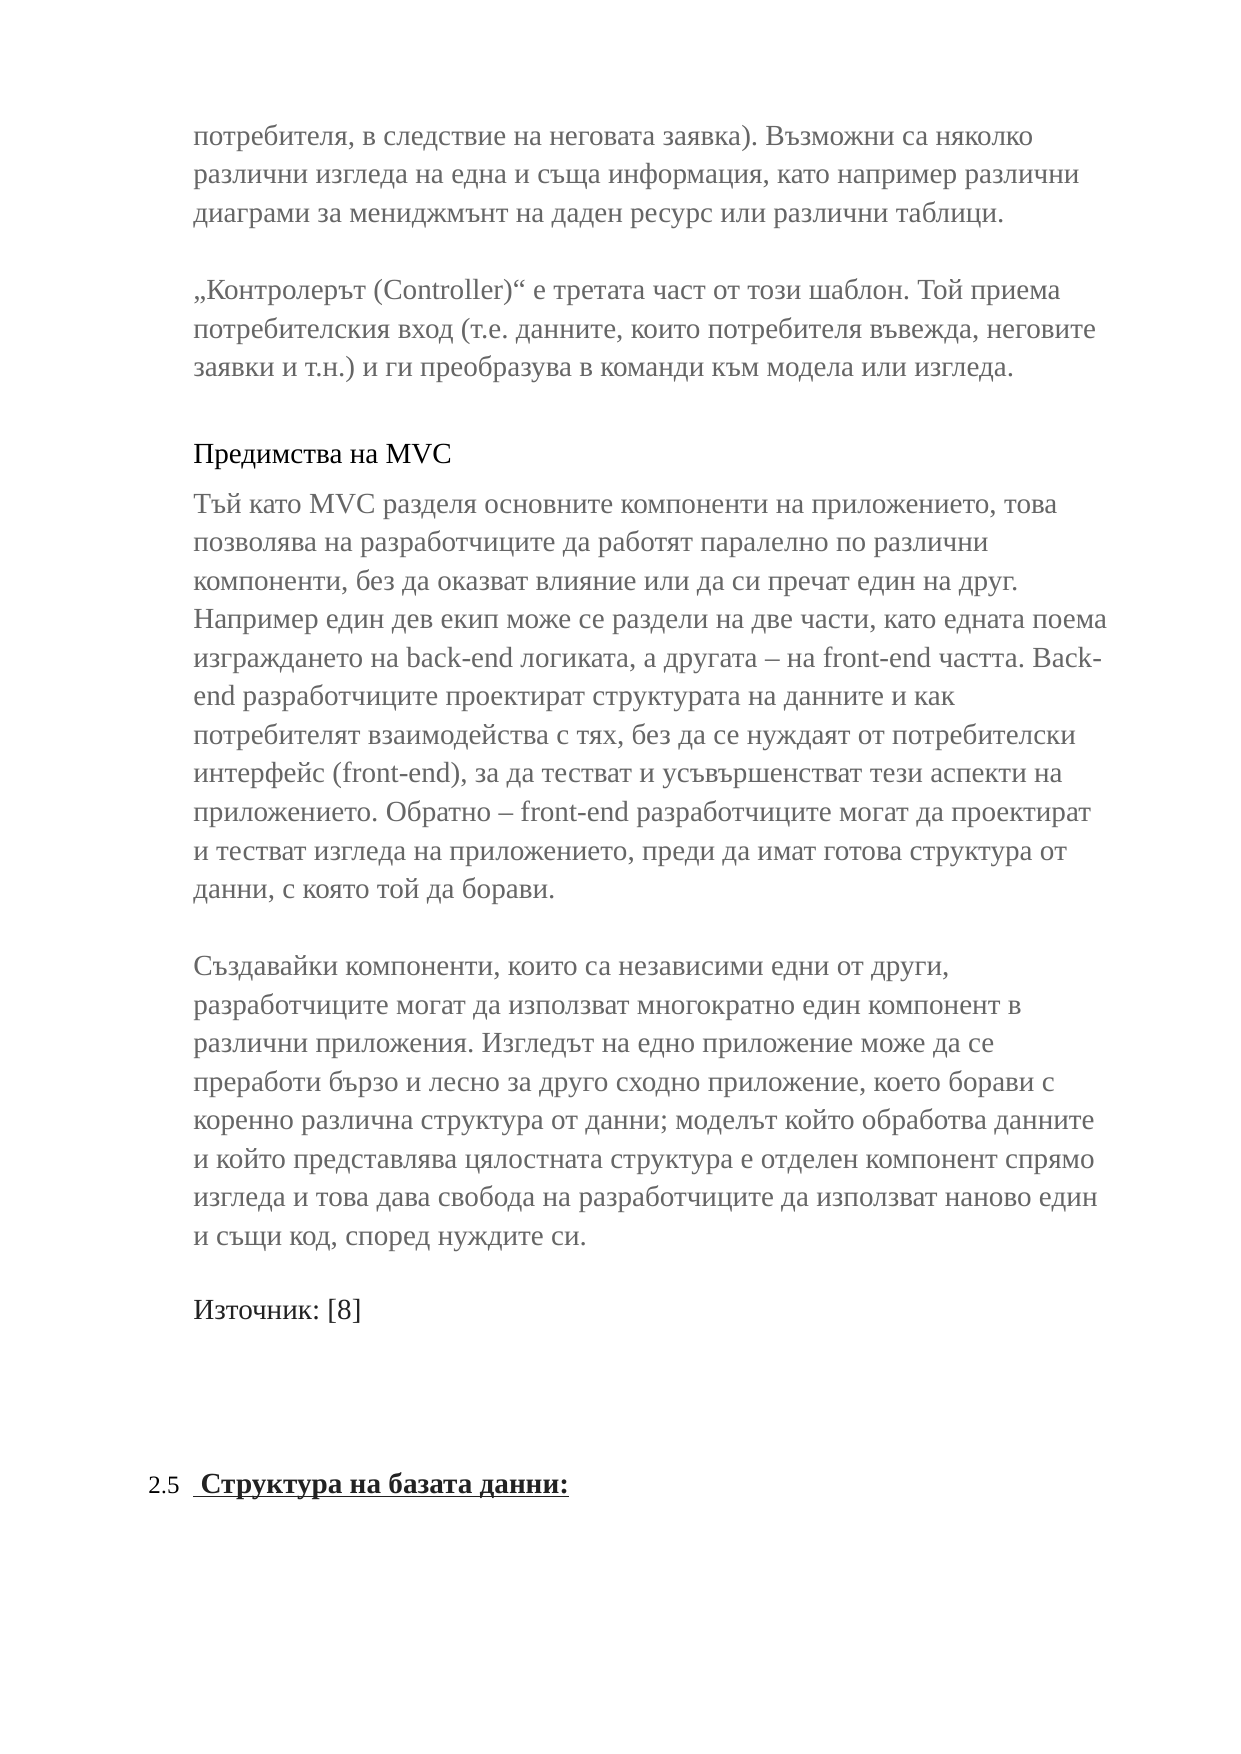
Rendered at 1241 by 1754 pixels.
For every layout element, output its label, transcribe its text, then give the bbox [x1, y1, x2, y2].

list Структура на базата данни: [148, 1467, 1112, 1500]
list Източник: [8] [148, 1292, 1112, 1326]
text потребителя, в следствие на неговата заявка). Възможни са няколко различни изгледа на една и съща информация, като например различни диаграми за мениджмънт на даден ресурс или различни таблици. „Контролерът (Controller)“ е третата част от този шаблон. Той приема потребителския вход (т.е. данните, които потребителя въвежда, неговите заявки и т.н.) и ги преобразува в команди към модела или изгледа. [193, 118, 1112, 383]
subtitle Предимства на MVC [193, 436, 1112, 470]
text Тъй като MVC разделя основните компоненти на приложението, това позволява на разработчиците да работят паралелно по различни компоненти, без да оказват влияние или да си пречат един на друг. Например един дев екип може се раздели на две части, като едната поема изграждането на back-end логиката, а другата – на front-end частта. Back-end разработчиците проектират структурата на данните и как потребителят взаимодейства с тях, без да се нуждаят от потребителски интерфейс (front-end), за да тестват и усъвършенстват тези аспекти на приложението. Обратно – front-end разработчиците могат да проектират и тестват изгледа на приложението, преди да имат готова структура от данни, с която той да борави. Създавайки компоненти, които са независими едни от други, разработчиците могат да използват многократно един компонент в различни приложения. Изгледът на едно приложение може да се преработи бързо и лесно за друго сходно приложение, което борави с коренно различна структура от данни; моделът който обработва данните и който представлява цялостната структура е отделен компонент спрямо изгледа и това дава свобода на разработчиците да използват наново един и същи код, според нуждите си. [193, 486, 1112, 1252]
